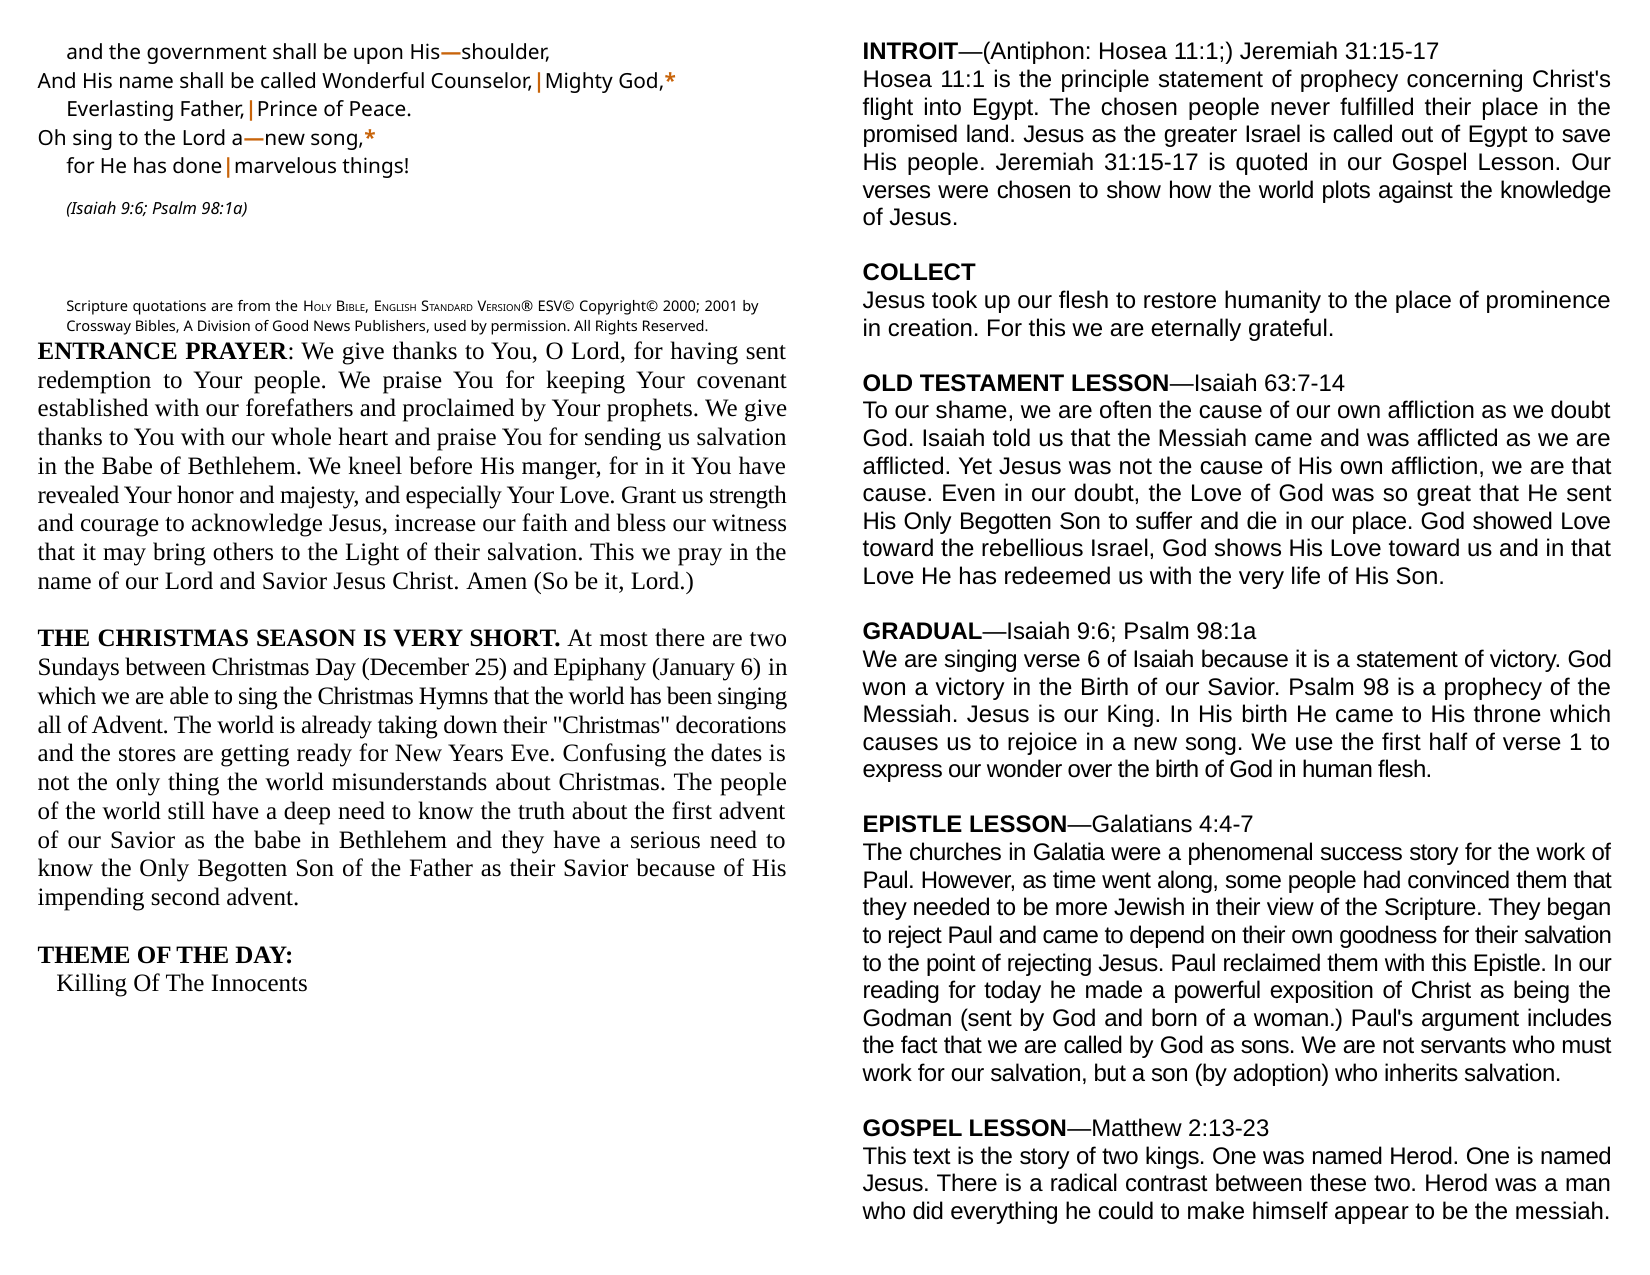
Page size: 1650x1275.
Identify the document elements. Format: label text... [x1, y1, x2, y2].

text Killing Of The Innocents [37, 968, 787, 997]
text GRADUAL—Isaiah 9:6; Psalm 98:1a [862, 617, 1612, 645]
text Hosea 11:1 is the principle statement of prophecy concerning Christ's flight into Egypt. The chosen people never fulfilled their place in the promised land. Jesus as the greater Israel is called out of Egypt to save His people. Jeremiah 31:15-17 is quoted in our Gospel Lesson. Our verses were chosen to show how the world plots against the knowledge of Jesus. [862, 65, 1612, 231]
text COLLECT [862, 258, 1612, 286]
text Oh sing to the Lord a—new song,* [37, 123, 787, 151]
text This text is the story of two kings. One was named Herod. One is named Jesus. There is a radical contrast between these two. Herod was a man who did everything he could to make himself appear to be the messiah. [862, 1142, 1612, 1224]
text for He has done|marvelous things! [66, 151, 787, 180]
text The churches in Galatia were a phenomenal success story for the work of Paul. However, as time went along, some people had convinced them that they needed to be more Jewish in their view of the Scripture. They began to reject Paul and came to depend on their own goodness for their salvation to the point of rejecting Jesus. Paul reclaimed them with this Epistle. In our reading for today he made a powerful exposition of Christ as being the Godman (sent by God and born of a woman.) Paul's argument includes the fact that we are called by God as sons. We are not servants who must work for our salvation, but a son (by adoption) who inherits salvation. [862, 838, 1612, 1086]
text (Isaiah 9:6; Psalm 98:1a) [66, 197, 787, 219]
text And His name shall be called Wonderful Counselor,|Mighty God,* [37, 66, 787, 94]
text and the government shall be upon His—shoulder, [66, 37, 787, 66]
text THE CHRISTMAS SEASON IS VERY SHORT. At most there are two Sundays between Christmas Day (December 25) and Epiphany (January 6) in which we are able to sing the Christmas Hymns that the world has been singing all of Advent. The world is already taking down their "Christmas" decorations and the stores are getting ready for New Years Eve. Confusing the dates is not the only thing the world misunderstands about Christmas. The people of the world still have a deep need to know the truth about the first advent of our Savior as the babe in Bethlehem and they have a serious need to know the Only Begotten Son of the Father as their Savior because of His impending second advent. [37, 623, 787, 911]
text ENTRANCE PRAYER: We give thanks to You, O Lord, for having sent redemption to Your people. We praise You for keeping Your covenant established with our forefathers and proclaimed by Your prophets. We give thanks to You with our whole heart and praise You for sending us salvation in the Babe of Bethlehem. We kneel before His manger, for in it You have revealed Your honor and majesty, and especially Your Love. Grant us strength and courage to acknowledge Jesus, increase our faith and bless our witness that it may bring others to the Light of their salvation. This we pray in the name of our Lord and Savior Jesus Christ. Amen (So be it, Lord.) [37, 336, 787, 595]
text Everlasting Father,|Prince of Peace. [66, 94, 787, 123]
text We are singing verse 6 of Isaiah because it is a statement of victory. God won a victory in the Birth of our Savior. Psalm 98 is a prophecy of the Messiah. Jesus is our King. In His birth He came to His throne which causes us to rejoice in a new song. We use the first half of verse 1 to express our wonder over the birth of God in human flesh. [862, 645, 1612, 783]
text Jesus took up our flesh to restore humanity to the place of prominence in creation. For this we are eternally grateful. [862, 286, 1612, 341]
text OLD TESTAMENT LESSON—Isaiah 63:7-14 [862, 369, 1612, 396]
text To our shame, we are often the cause of our own affliction as we doubt God. Isaiah told us that the Messiah came and was afflicted as we are afflicted. Yet Jesus was not the cause of His own affliction, we are that cause. Even in our doubt, the Love of God was so great that He sent His Only Begotten Son to suffer and die in our place. God showed Love toward the rebellious Israel, God shows His Love toward us and in that Love He has redeemed us with the very life of His Son. [862, 396, 1612, 589]
text GOSPEL LESSON—Matthew 2:13-23 [862, 1114, 1612, 1142]
text THEME OF THE DAY: [37, 940, 787, 968]
text EPISTLE LESSON—Galatians 4:4-7 [862, 810, 1612, 838]
text INTROIT—(Antiphon: Hosea 11:1;) Jeremiah 31:15-17 [862, 37, 1612, 65]
text Scripture quotations are from the Holy Bible, English Standard Version® ESV© Copyright© 2000; 2001 by Crossway Bibles, A Division of Good News Publishers, used by permission. All Rights Reserved. [66, 296, 759, 336]
